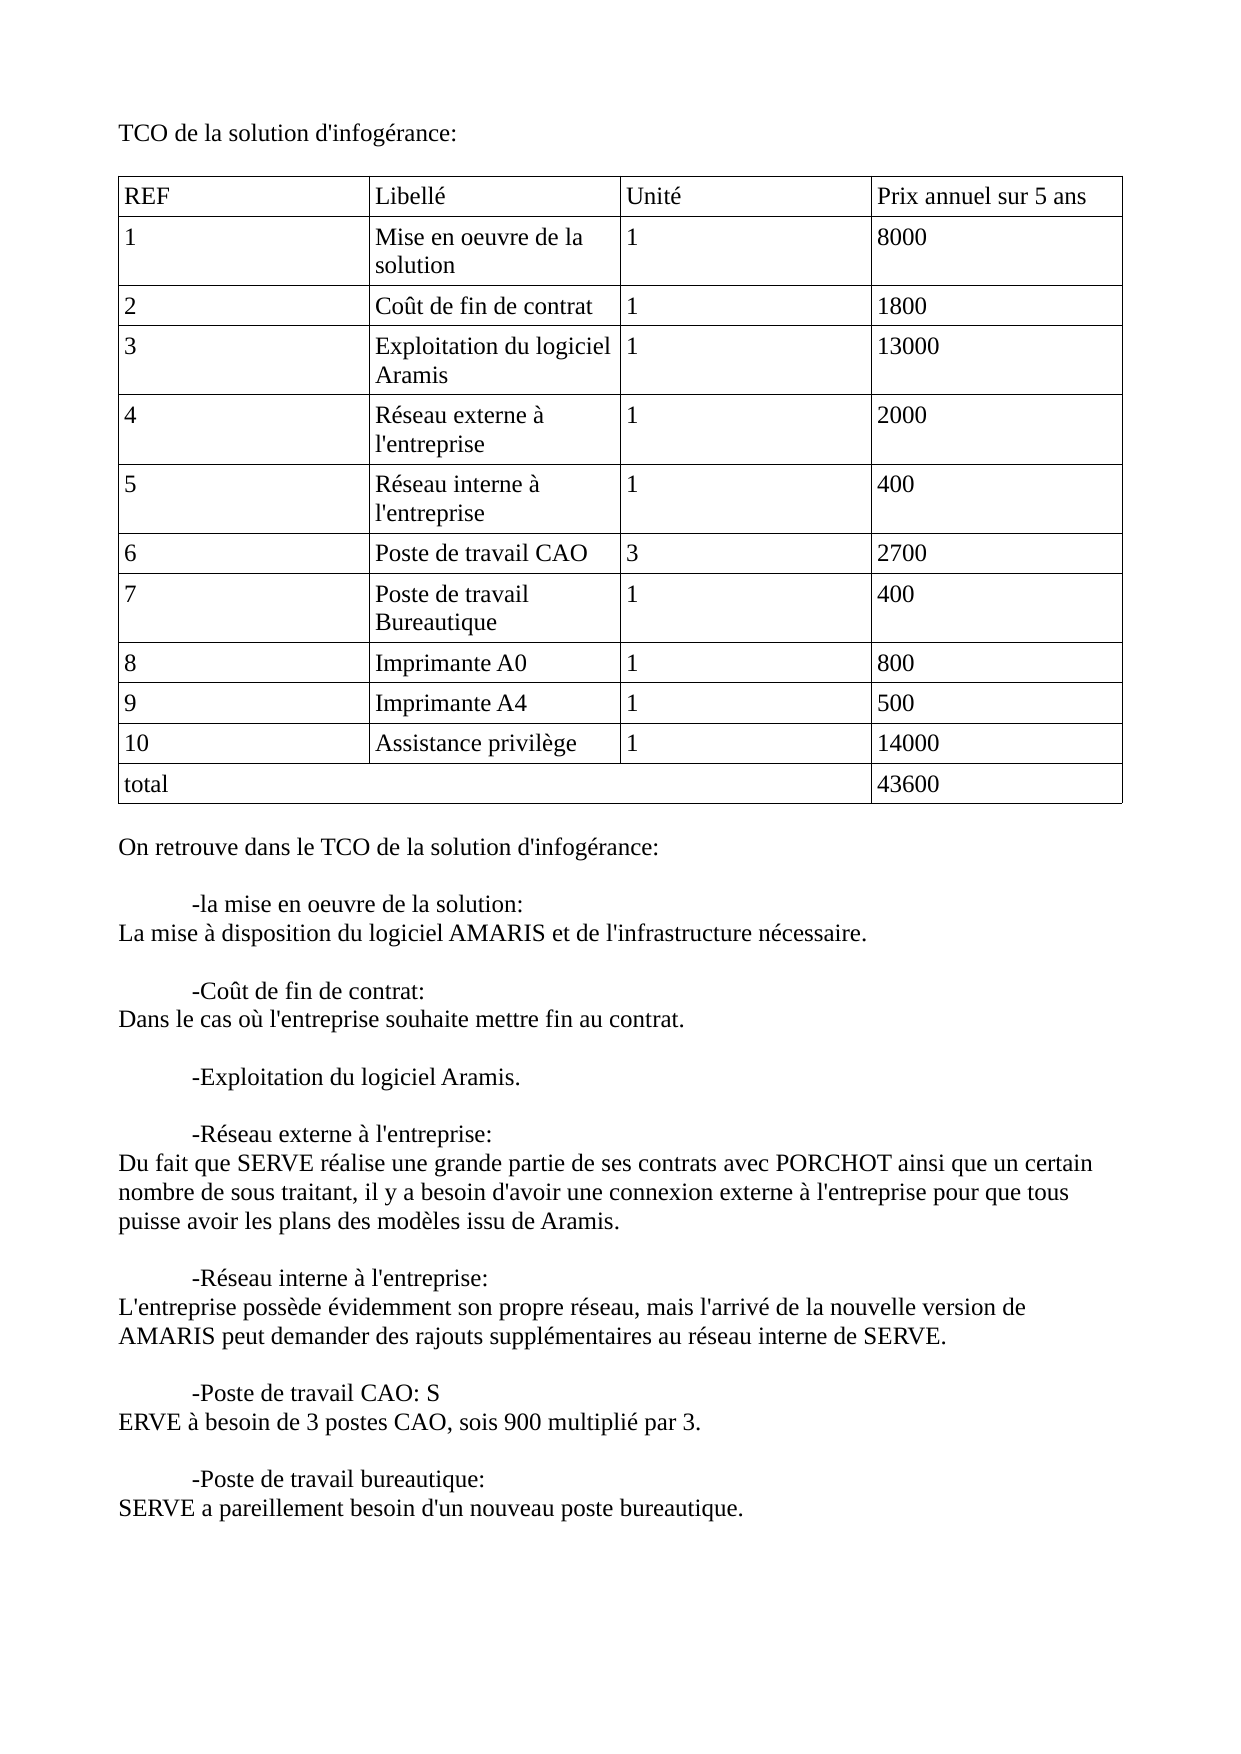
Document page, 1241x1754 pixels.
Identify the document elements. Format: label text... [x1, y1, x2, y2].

table_cell 4 [119, 395, 369, 463]
table_header REF [119, 177, 369, 216]
table_cell 9 [119, 683, 369, 722]
table_cell 1 [621, 465, 871, 532]
table_cell 1 [621, 724, 871, 763]
table_cell Poste de travail Bureautique [370, 574, 620, 642]
table_cell 3 [119, 326, 369, 394]
table_cell 1 [621, 286, 871, 325]
table_cell 1 [621, 217, 871, 285]
table_cell 3 [621, 534, 871, 573]
table_cell Imprimante A4 [370, 683, 620, 722]
table_cell 7 [119, 574, 369, 642]
text TCO de la solution d'infogérance: [118, 118, 1122, 147]
table_cell 1800 [872, 286, 1122, 325]
table_cell Exploitation du logiciel Aramis [370, 326, 620, 394]
table_cell Réseau externe à l'entreprise [370, 395, 620, 463]
text Dans le cas où l'entreprise souhaite mettre fin au contrat. [118, 1004, 1122, 1033]
table_cell Poste de travail CAO [370, 534, 620, 573]
table_cell 1 [621, 395, 871, 463]
table_cell 2700 [872, 534, 1122, 573]
table_cell 500 [872, 683, 1122, 722]
text L'entreprise possède évidemment son propre réseau, mais l'arrivé de la nouvelle version de AMARIS peut demander des rajouts supplémentaires au réseau interne de SERVE. [118, 1292, 1122, 1349]
table_cell Imprimante A0 [370, 643, 620, 682]
table_cell 400 [872, 574, 1122, 642]
table_cell 1 [119, 217, 369, 285]
table_cell 1 [621, 574, 871, 642]
table_cell 400 [872, 465, 1122, 532]
table_cell Réseau interne à l'entreprise [370, 465, 620, 532]
table_cell 800 [872, 643, 1122, 682]
table_cell Mise en oeuvre de la solution [370, 217, 620, 285]
table_cell 1 [621, 326, 871, 394]
table_cell 8000 [872, 217, 1122, 285]
text La mise à disposition du logiciel AMARIS et de l'infrastructure nécessaire. [118, 918, 1122, 947]
text -Poste de travail CAO: S [118, 1378, 1122, 1407]
table_cell 14000 [872, 724, 1122, 763]
table_header Unité [621, 177, 871, 216]
table_cell 10 [119, 724, 369, 763]
text SERVE a pareillement besoin d'un nouveau poste bureautique. [118, 1493, 1122, 1522]
table_cell 5 [119, 465, 369, 532]
table_cell Assistance privilège [370, 724, 620, 763]
table_cell 6 [119, 534, 369, 573]
table_cell 1 [621, 643, 871, 682]
text -Poste de travail bureautique: [118, 1464, 1122, 1493]
text -Coût de fin de contrat: [118, 976, 1122, 1004]
table_cell 1 [621, 683, 871, 722]
table_cell Coût de fin de contrat [370, 286, 620, 325]
table_cell 2 [119, 286, 369, 325]
text Du fait que SERVE réalise une grande partie de ses contrats avec PORCHOT ainsi que un certain nombre de sous traitant, il y a besoin d'avoir une connexion externe à l'entreprise pour que tous puisse avoir les plans des modèles issu de Aramis. [118, 1148, 1122, 1234]
text ERVE à besoin de 3 postes CAO, sois 900 multiplié par 3. [118, 1407, 1122, 1436]
table_cell 2000 [872, 395, 1122, 463]
text -Réseau interne à l'entreprise: [118, 1263, 1122, 1292]
table_cell total [119, 764, 871, 803]
table_header Libellé [370, 177, 620, 216]
text -Réseau externe à l'entreprise: [118, 1119, 1122, 1148]
table_header Prix annuel sur 5 ans [872, 177, 1122, 216]
text On retrouve dans le TCO de la solution d'infogérance: [118, 832, 1122, 861]
table_cell 8 [119, 643, 369, 682]
table_cell 43600 [872, 764, 1122, 803]
text -Exploitation du logiciel Aramis. [118, 1062, 1122, 1091]
text -la mise en oeuvre de la solution: [118, 889, 1122, 918]
table_cell 13000 [872, 326, 1122, 394]
